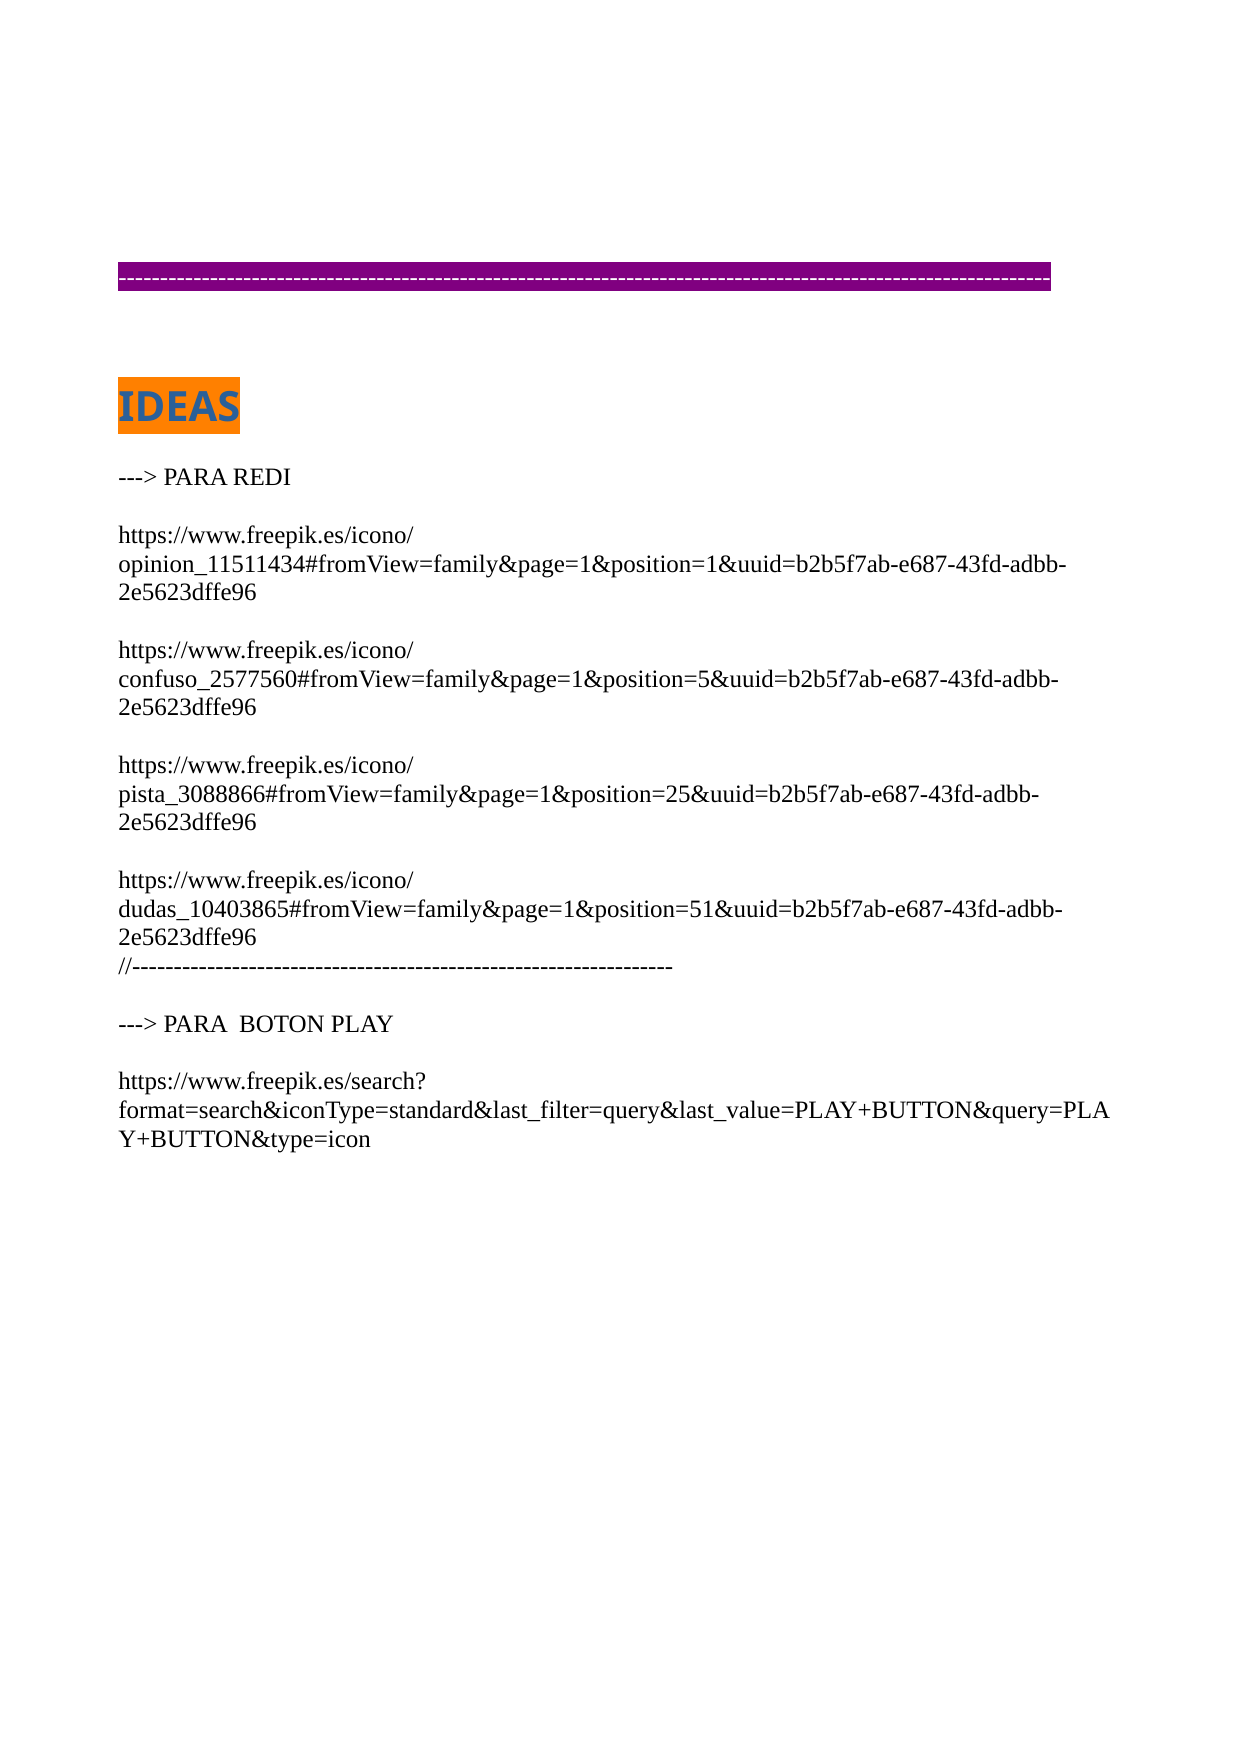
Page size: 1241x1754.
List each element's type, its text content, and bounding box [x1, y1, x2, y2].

text ---------------------------------------------------------------------------------------------------------------- [118, 262, 1122, 291]
text //----------------------------------------------------------------- [118, 951, 1122, 980]
text https://www.freepik.es/icono/opinion_11511434#fromView=family&page=1&position=1&uuid=b2b5f7ab-e687-43fd-adbb-2e5623dffe96 [118, 520, 1122, 606]
text https://www.freepik.es/icono/pista_3088866#fromView=family&page=1&position=25&uuid=b2b5f7ab-e687-43fd-adbb-2e5623dffe96 [118, 750, 1122, 836]
text ---> PARA REDI [118, 462, 1122, 491]
text https://www.freepik.es/search?format=search&iconType=standard&last_filter=query&last_value=PLAY+BUTTON&query=PLAY+BUTTON&type=icon [118, 1066, 1122, 1152]
text https://www.freepik.es/icono/confuso_2577560#fromView=family&page=1&position=5&uuid=b2b5f7ab-e687-43fd-adbb-2e5623dffe96 [118, 635, 1122, 721]
text ---> PARA BOTON PLAY [118, 1009, 1122, 1037]
text IDEAS [118, 377, 1122, 434]
text https://www.freepik.es/icono/dudas_10403865#fromView=family&page=1&position=51&uuid=b2b5f7ab-e687-43fd-adbb-2e5623dffe96 [118, 865, 1122, 951]
